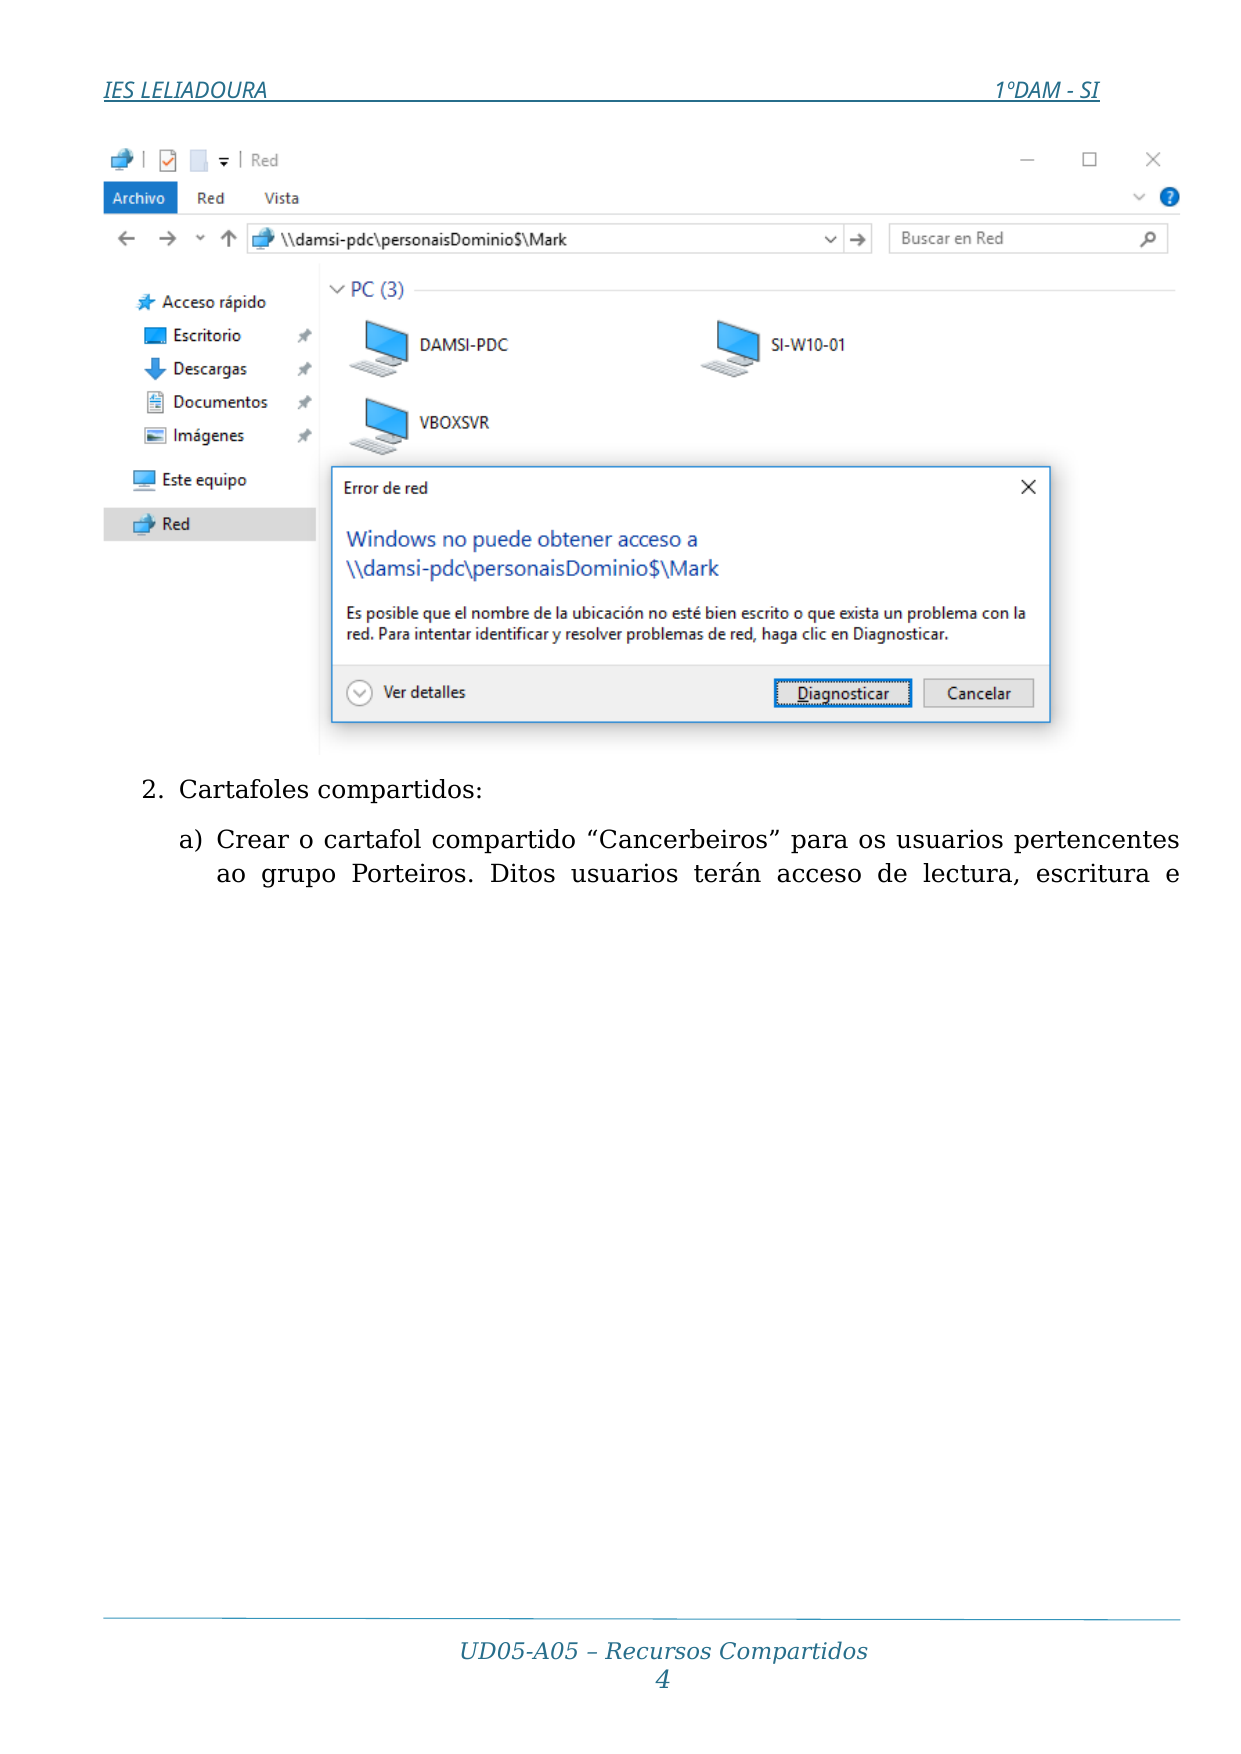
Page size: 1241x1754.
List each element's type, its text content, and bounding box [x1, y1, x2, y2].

list Crear o cartafol compartido “Cancerbeiros” para os usuarios pertencentes ao grupo Porteiros. Ditos usuarios terán acceso de lectura, escritura e [178, 826, 1181, 888]
list Cartafoles compartidos: [141, 775, 1181, 804]
